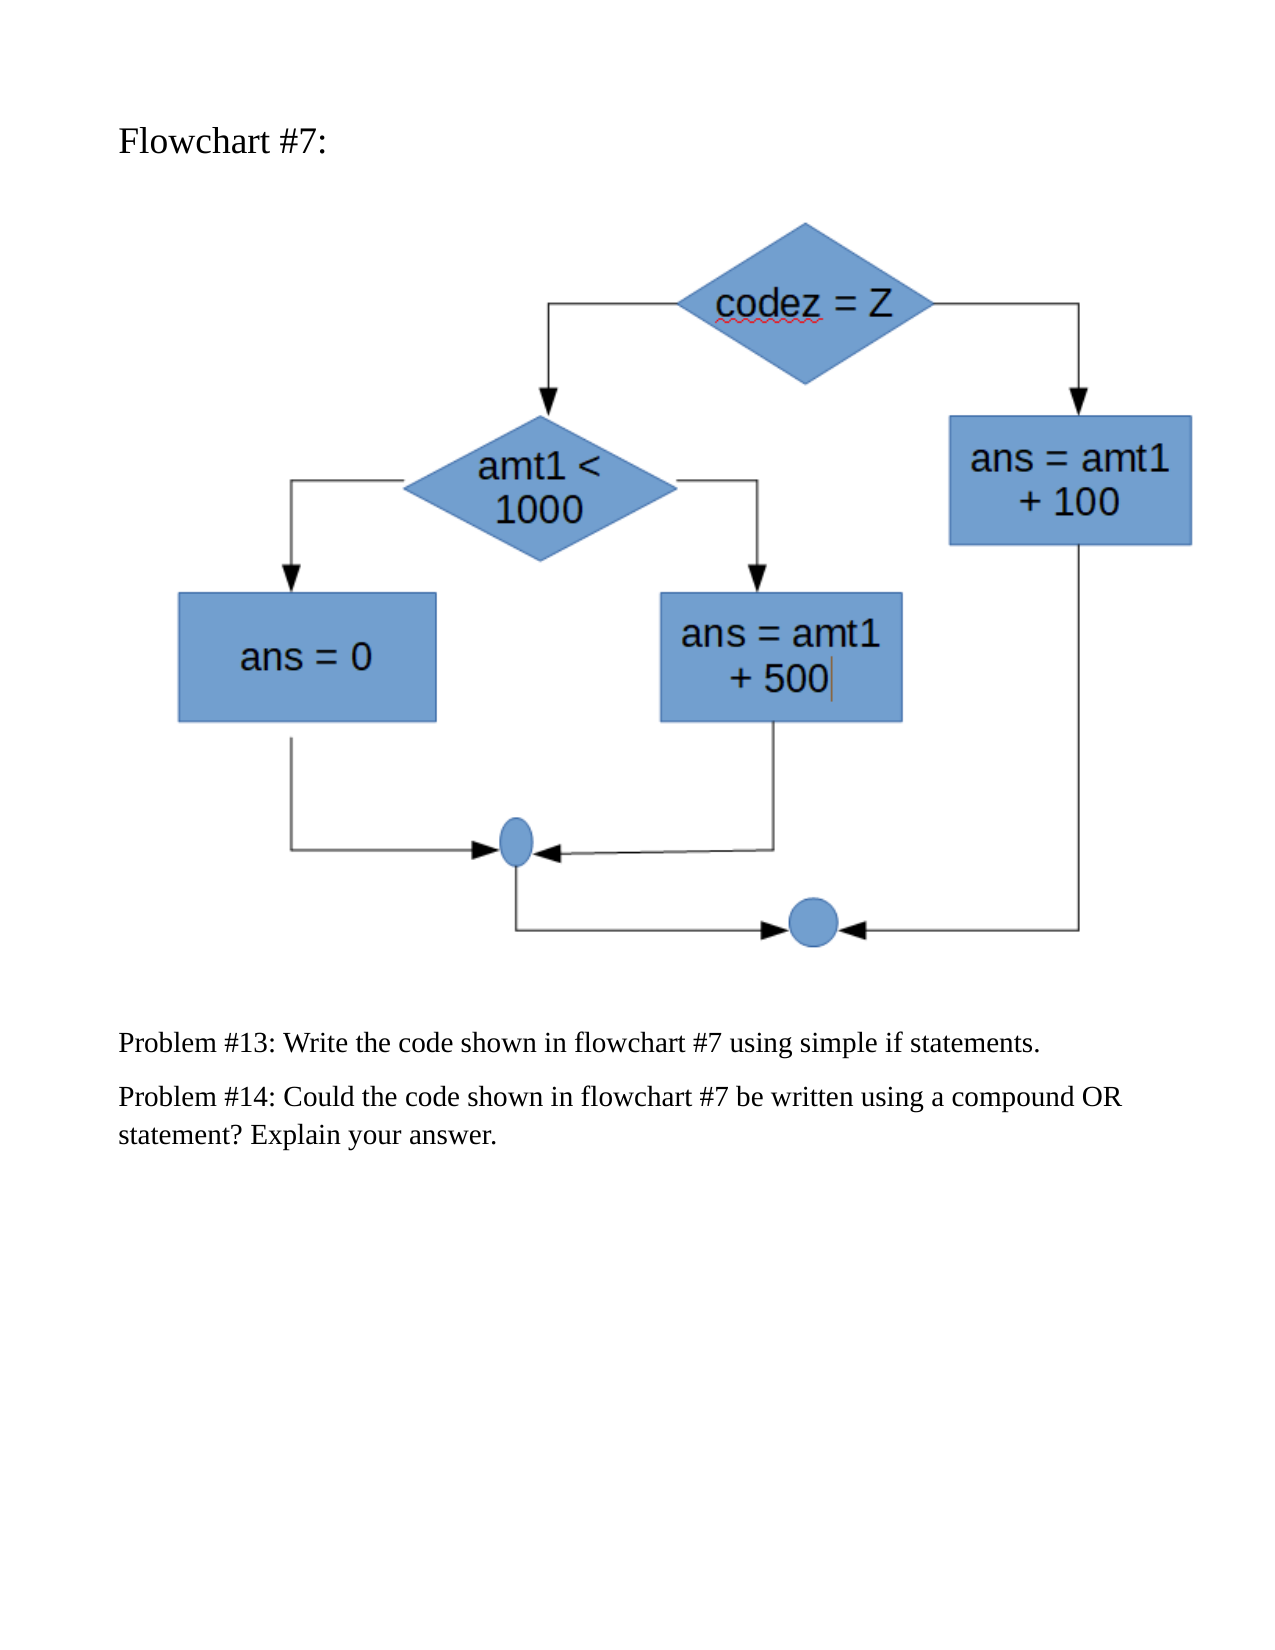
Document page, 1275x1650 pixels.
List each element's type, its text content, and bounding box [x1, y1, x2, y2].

picture [118, 173, 1230, 1007]
text Problem #14: Could the code shown in flowchart #7 be written using a compound OR statement? Explain your answer. [118, 1079, 1157, 1151]
subtitle Flowchart #7: [118, 118, 1157, 161]
text Problem #13: Write the code shown in flowchart #7 using simple if statements. [118, 1026, 1157, 1059]
